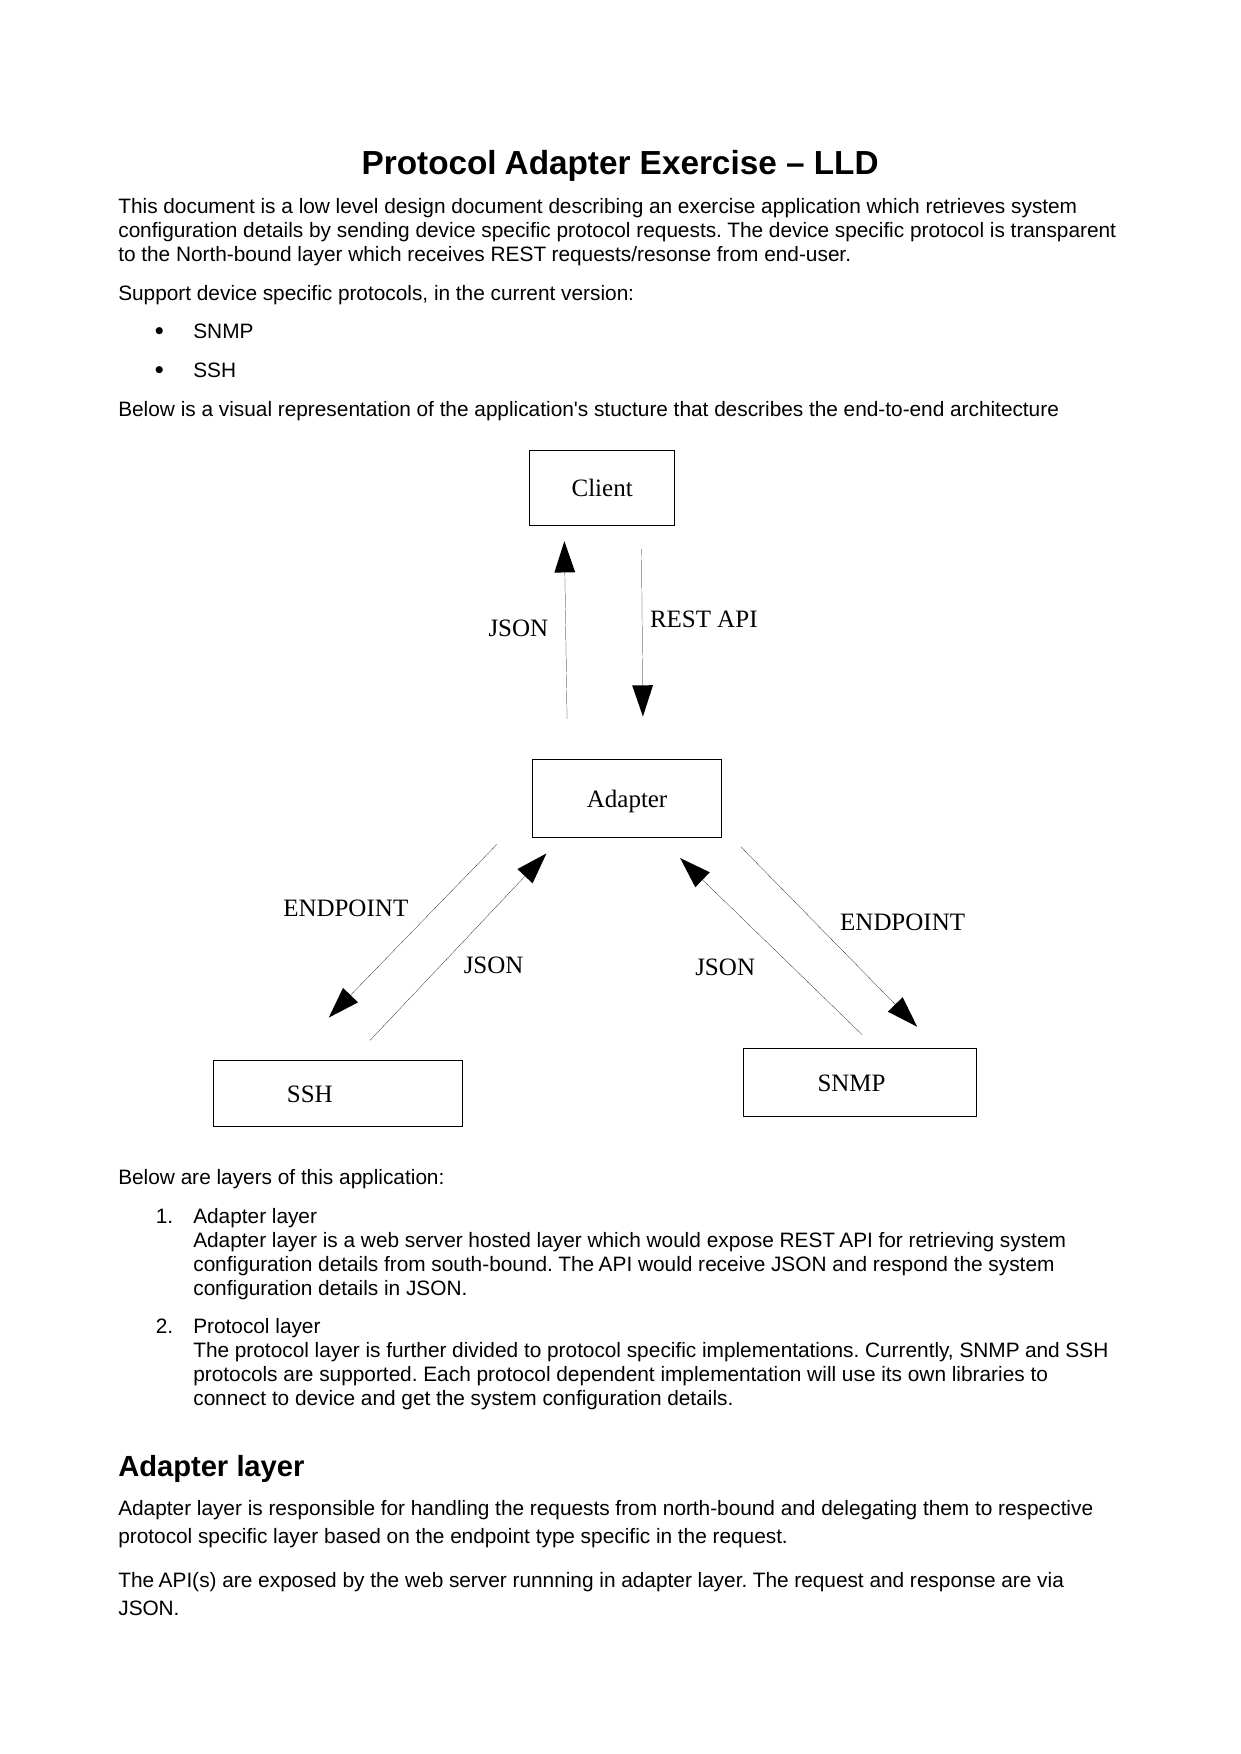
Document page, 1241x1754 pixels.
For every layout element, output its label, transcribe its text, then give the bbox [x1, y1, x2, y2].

subtitle Protocol Adapter Exercise – LLD [118, 143, 1122, 182]
text Below are layers of this application: [118, 1165, 1122, 1189]
text Support device specific protocols, in the current version: [118, 281, 1122, 304]
list Protocol layer The protocol layer is further divided to protocol specific implementations. Currently, SNMP and SSH protocols are supported. Each protocol dependent implementation will use its own libraries to connect to device and get the system configuration details. [156, 1314, 1122, 1410]
list SNMP [156, 319, 1122, 343]
text Adapter layer is responsible for handling the requests from north-bound and delegating them to respective protocol specific layer based on the endpoint type specific in the request. [118, 1495, 1122, 1548]
text The API(s) are exposed by the web server runnning in adapter layer. The request and response are via JSON. [118, 1567, 1122, 1620]
text Below is a visual representation of the application's stucture that describes the end-to-end architecture [118, 396, 1122, 420]
text This document is a low level design document describing an exercise application which retrieves system configuration details by sending device specific protocol requests. The device specific protocol is transparent to the North-bound layer which receives REST requests/resonse from end-user. [118, 194, 1122, 266]
subtitle Adapter layer [118, 1449, 1122, 1483]
list Adapter layer Adapter layer is a web server hosted layer which would expose REST API for retrieving system configuration details from south-bound. The API would receive JSON and respond the system configuration details in JSON. [156, 1203, 1122, 1299]
list SSH [156, 358, 1122, 382]
